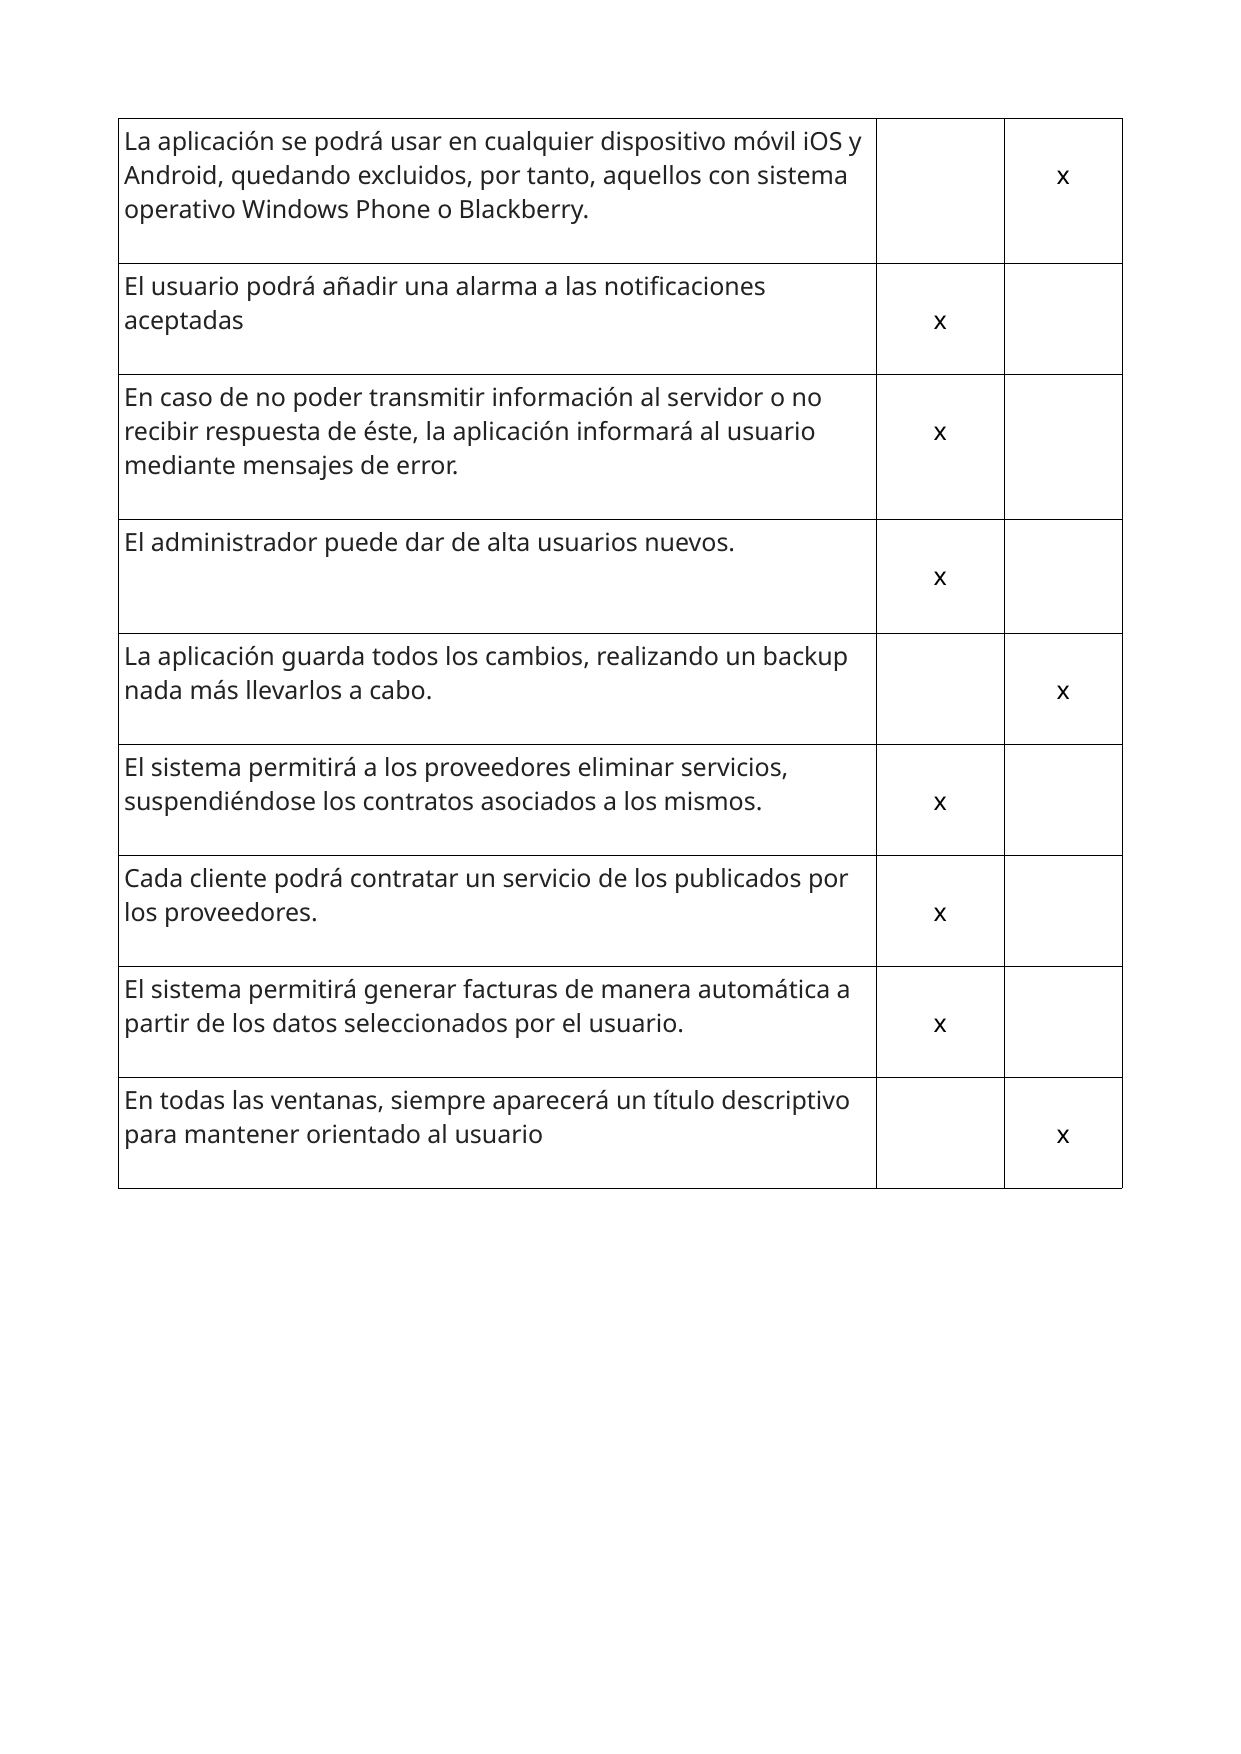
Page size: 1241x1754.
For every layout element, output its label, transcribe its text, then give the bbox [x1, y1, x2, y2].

table_cell [877, 1078, 1004, 1187]
table_cell x [877, 520, 1004, 633]
table_cell [1005, 967, 1122, 1077]
table_cell En todas las ventanas, siempre aparecerá un título descriptivo para mantener orientado al usuario [119, 1078, 876, 1187]
table_cell El usuario podrá añadir una alarma a las notificaciones aceptadas [119, 264, 876, 374]
table_cell [1005, 745, 1122, 855]
table_cell [1005, 375, 1122, 519]
table_cell La aplicación se podrá usar en cualquier dispositivo móvil iOS y Android, quedando excluidos, por tanto, aquellos con sistema operativo Windows Phone o Blackberry. [119, 119, 876, 263]
table_cell El sistema permitirá a los proveedores eliminar servicios, suspendiéndose los contratos asociados a los mismos. [119, 745, 876, 855]
table_cell x [1005, 119, 1122, 263]
table_cell El administrador puede dar de alta usuarios nuevos. [119, 520, 876, 633]
table_cell [1005, 856, 1122, 966]
table_cell x [877, 856, 1004, 966]
table_cell x [1005, 634, 1122, 744]
table_cell El sistema permitirá generar facturas de manera automática a partir de los datos seleccionados por el usuario. [119, 967, 876, 1077]
table_cell Cada cliente podrá contratar un servicio de los publicados por los proveedores. [119, 856, 876, 966]
table_cell [1005, 264, 1122, 374]
table_cell En caso de no poder transmitir información al servidor o no recibir respuesta de éste, la aplicación informará al usuario mediante mensajes de error. [119, 375, 876, 519]
table_cell [1005, 520, 1122, 633]
table_cell [877, 634, 1004, 744]
table_cell x [877, 264, 1004, 374]
table_cell [877, 119, 1004, 263]
table_cell La aplicación guarda todos los cambios, realizando un backup nada más llevarlos a cabo. [119, 634, 876, 744]
table_cell x [877, 967, 1004, 1077]
table_cell x [877, 375, 1004, 519]
table_cell x [1005, 1078, 1122, 1187]
table_cell x [877, 745, 1004, 855]
